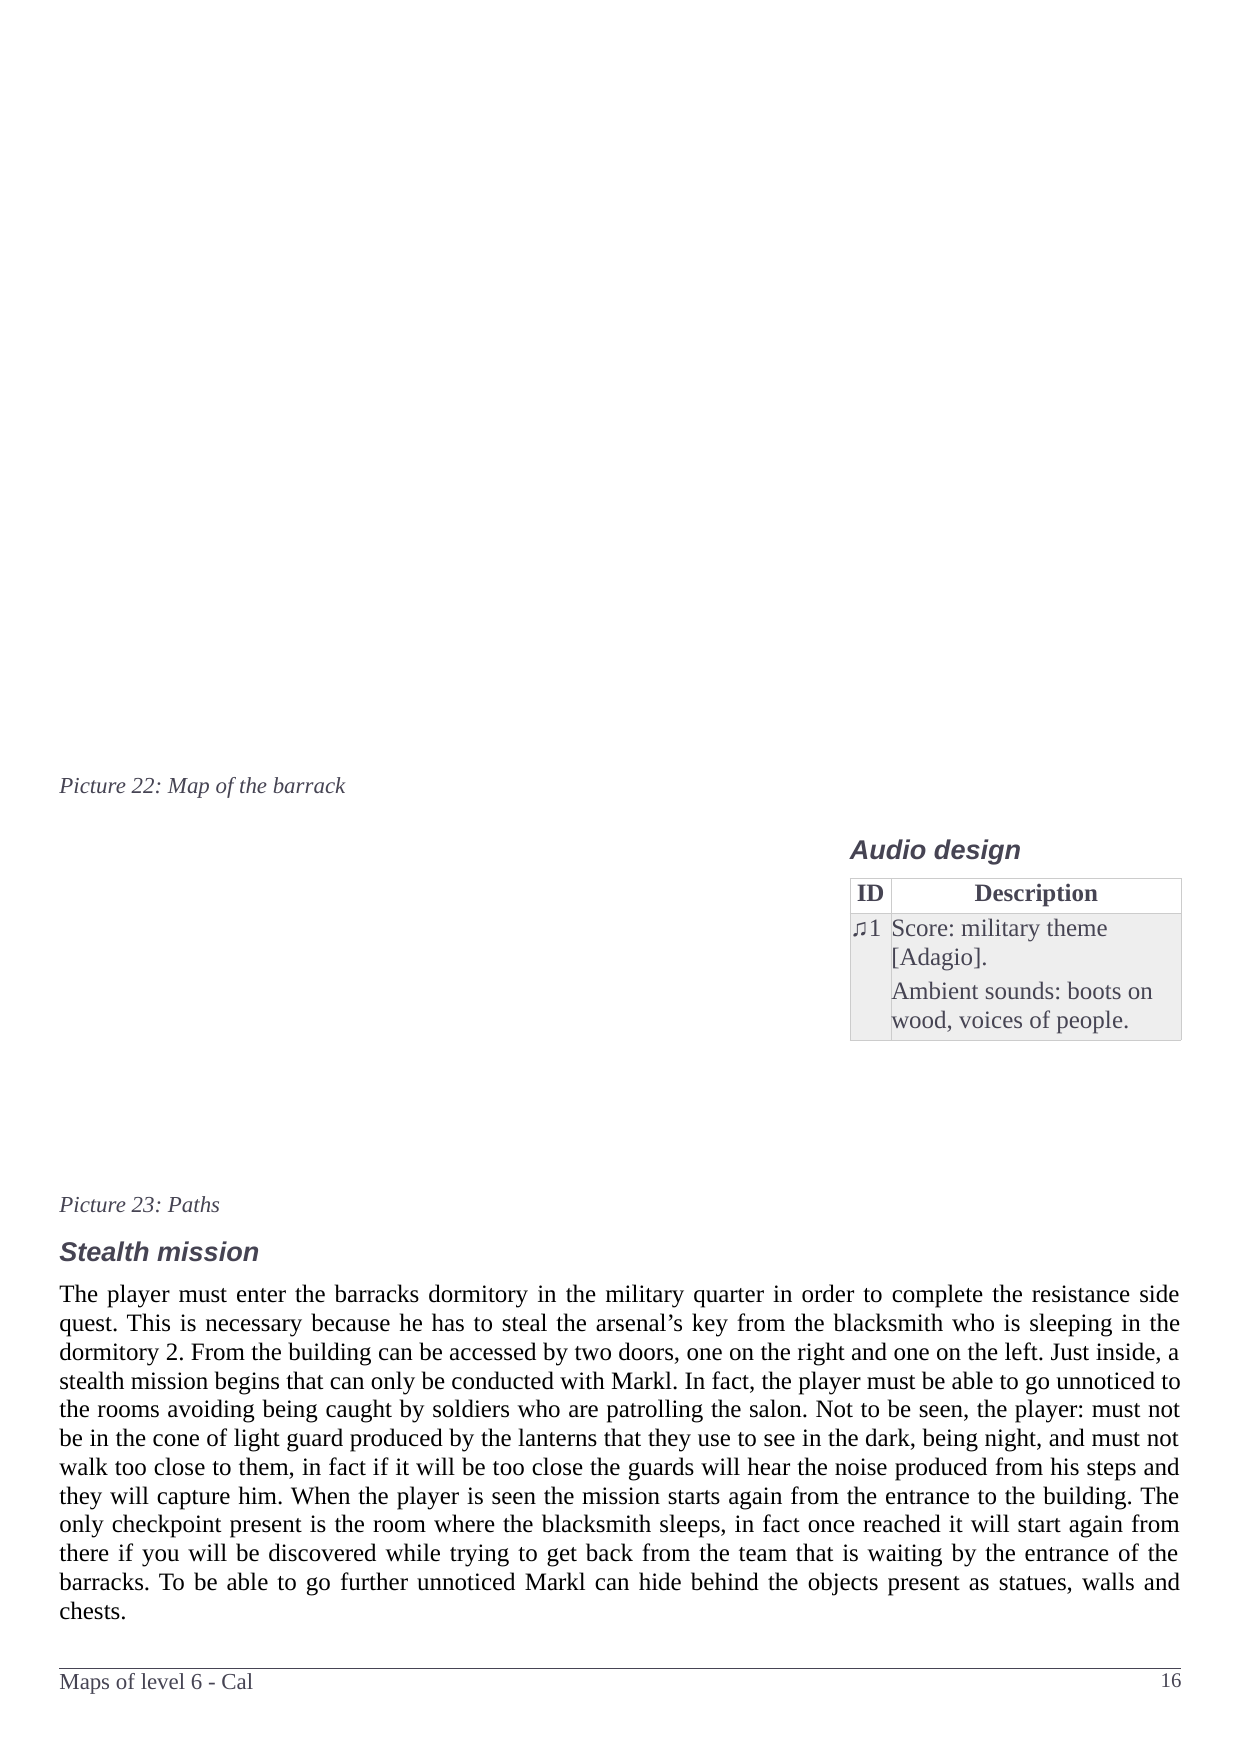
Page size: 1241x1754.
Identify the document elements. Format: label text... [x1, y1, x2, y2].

table_cell [59, 822, 849, 878]
table_header [59, 878, 850, 1223]
table_header [59, 59, 1181, 822]
table_cell Score: military theme [Adagio]. Ambient sounds: boots on wood, voices of people. [892, 914, 1181, 1040]
subtitle Stealth mission [59, 1236, 1181, 1267]
table_header [64, 1198, 70, 1205]
text The player must enter the barracks dormitory in the military quarter in order to complete the resistance side quest. This is necessary because he has to steal the arsenal’s key from the blacksmith who is sleeping in the dormitory 2. From the building can be accessed by two doors, one on the right and one on the left. Just inside, a stealth mission begins that can only be conducted with Markl. In fact, the player must be able to go unnoticed to the rooms avoiding being caught by soldiers who are patrolling the salon. Not to be seen, the player: must not be in the cone of light guard produced by the lanterns that they use to see in the dark, being night, and must not walk too close to them, in fact if it will be too close the guards will hear the noise produced from his steps and they will capture him. When the player is seen the mission starts again from the entrance to the building. The only checkpoint present is the room where the blacksmith sleeps, in fact once reached it will start again from there if you will be discovered while trying to get back from the team that is waiting by the entrance of the barracks. To be able to go further unnoticed Markl can hide behind the objects present as statues, walls and chests. [59, 1279, 1181, 1624]
table_header [850, 1041, 1181, 1223]
table_header Description [892, 879, 1181, 913]
table_cell Audio design [850, 822, 1181, 878]
table_header [64, 779, 70, 786]
table_cell ♫1 [851, 914, 891, 1040]
table_header ID [851, 879, 891, 913]
